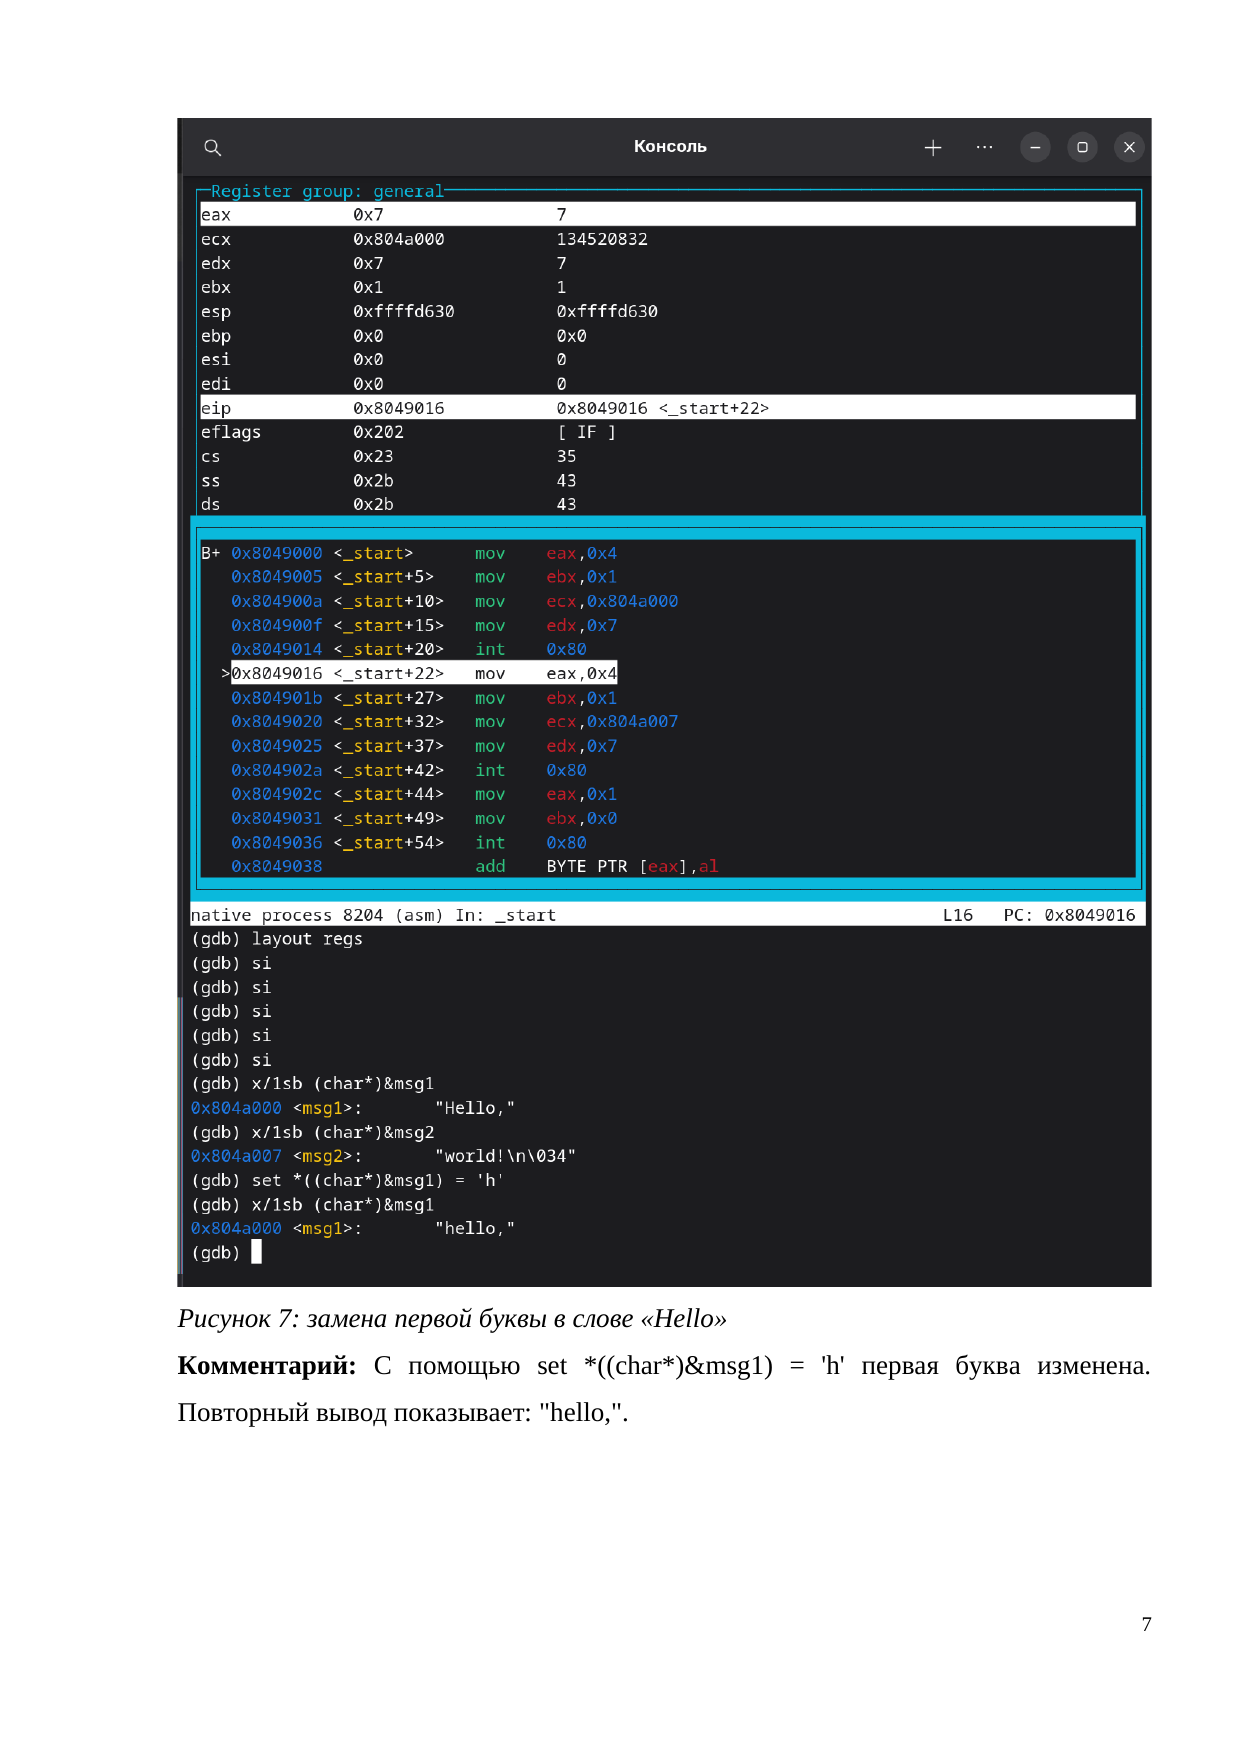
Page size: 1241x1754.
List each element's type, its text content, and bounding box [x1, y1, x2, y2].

picture [177, 118, 1152, 1287]
text Рисунок 7: замена первой буквы в слове «Hello» [177, 1287, 1152, 1333]
text Комментарий: С помощью set *((char*)&msg1) = 'h' первая буква изменена. Повторный вывод показывает: "hello,". [177, 1349, 1152, 1427]
